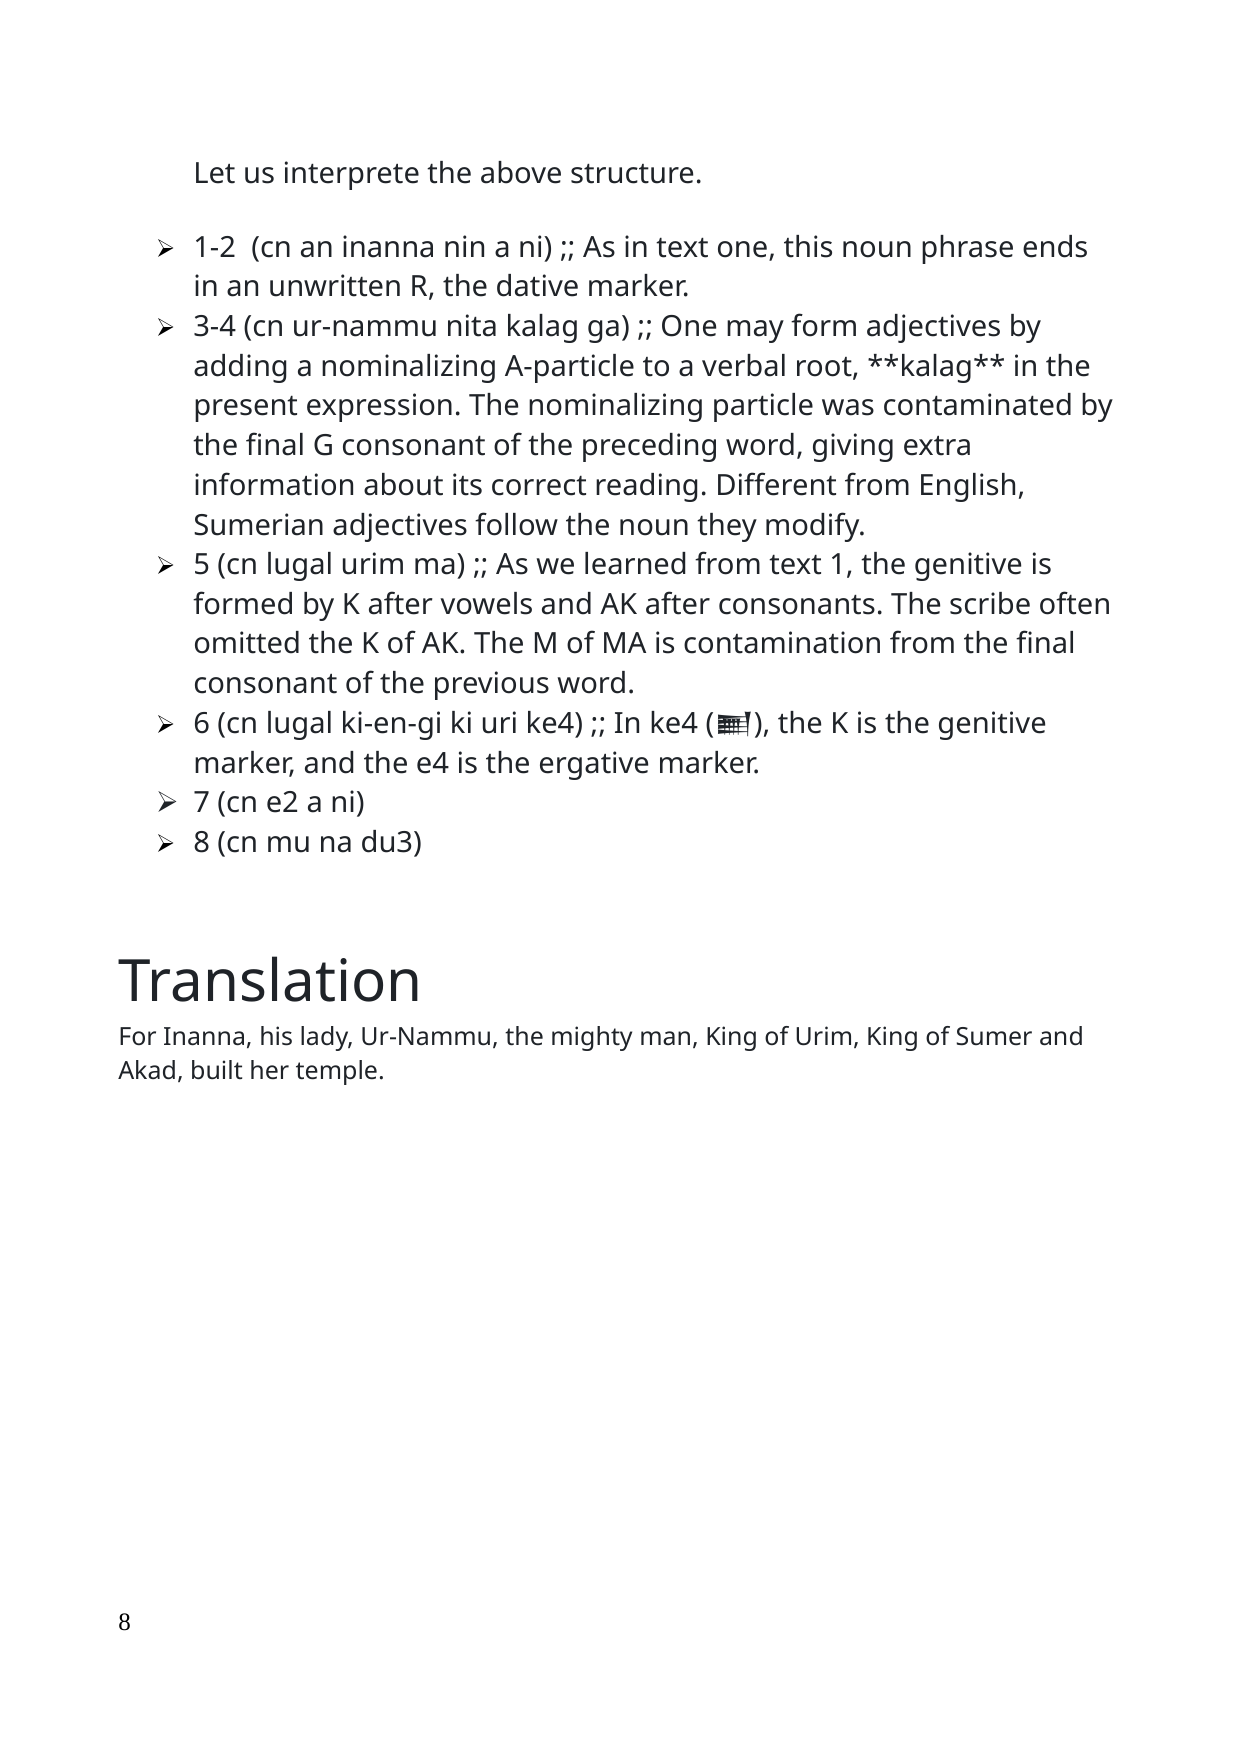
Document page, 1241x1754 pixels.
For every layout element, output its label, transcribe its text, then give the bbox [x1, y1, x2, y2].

text For Inanna, his lady, Ur-Nammu, the mighty man, King of Urim, King of Sumer and Akad, built her temple. [118, 1019, 1122, 1087]
list 7 (cn e2 a ni) [156, 782, 1122, 821]
list 5 (cn lugal urim ma) ;; As we learned from text 1, the genitive is formed by K after vowels and AK after consonants. The scribe often omitted the K of AK. The M of MA is contamination from the final consonant of the previous word. [156, 543, 1122, 702]
list 3-4 (cn ur-nammu nita kalag ga) ;; One may form adjectives by adding a nominalizing A-particle to a verbal root, **kalag** in the present expression. The nominalizing particle was contaminated by the final G consonant of the preceding word, giving extra information about its correct reading. Different from English, Sumerian adjectives follow the noun they modify. [156, 305, 1122, 543]
text Translation [118, 939, 1122, 1019]
list Let us interprete the above structure. [156, 152, 1122, 192]
list 6 (cn lugal ki-en-gi ki uri ke4) ;; In ke4 (𒆤), the K is the genitive marker, and the e4 is the ergative marker. [156, 702, 1122, 782]
list 1-2 (cn an inanna nin a ni) ;; As in text one, this noun phrase ends in an unwritten R, the dative marker. [156, 226, 1122, 305]
list 8 (cn mu na du3) [156, 821, 1122, 861]
